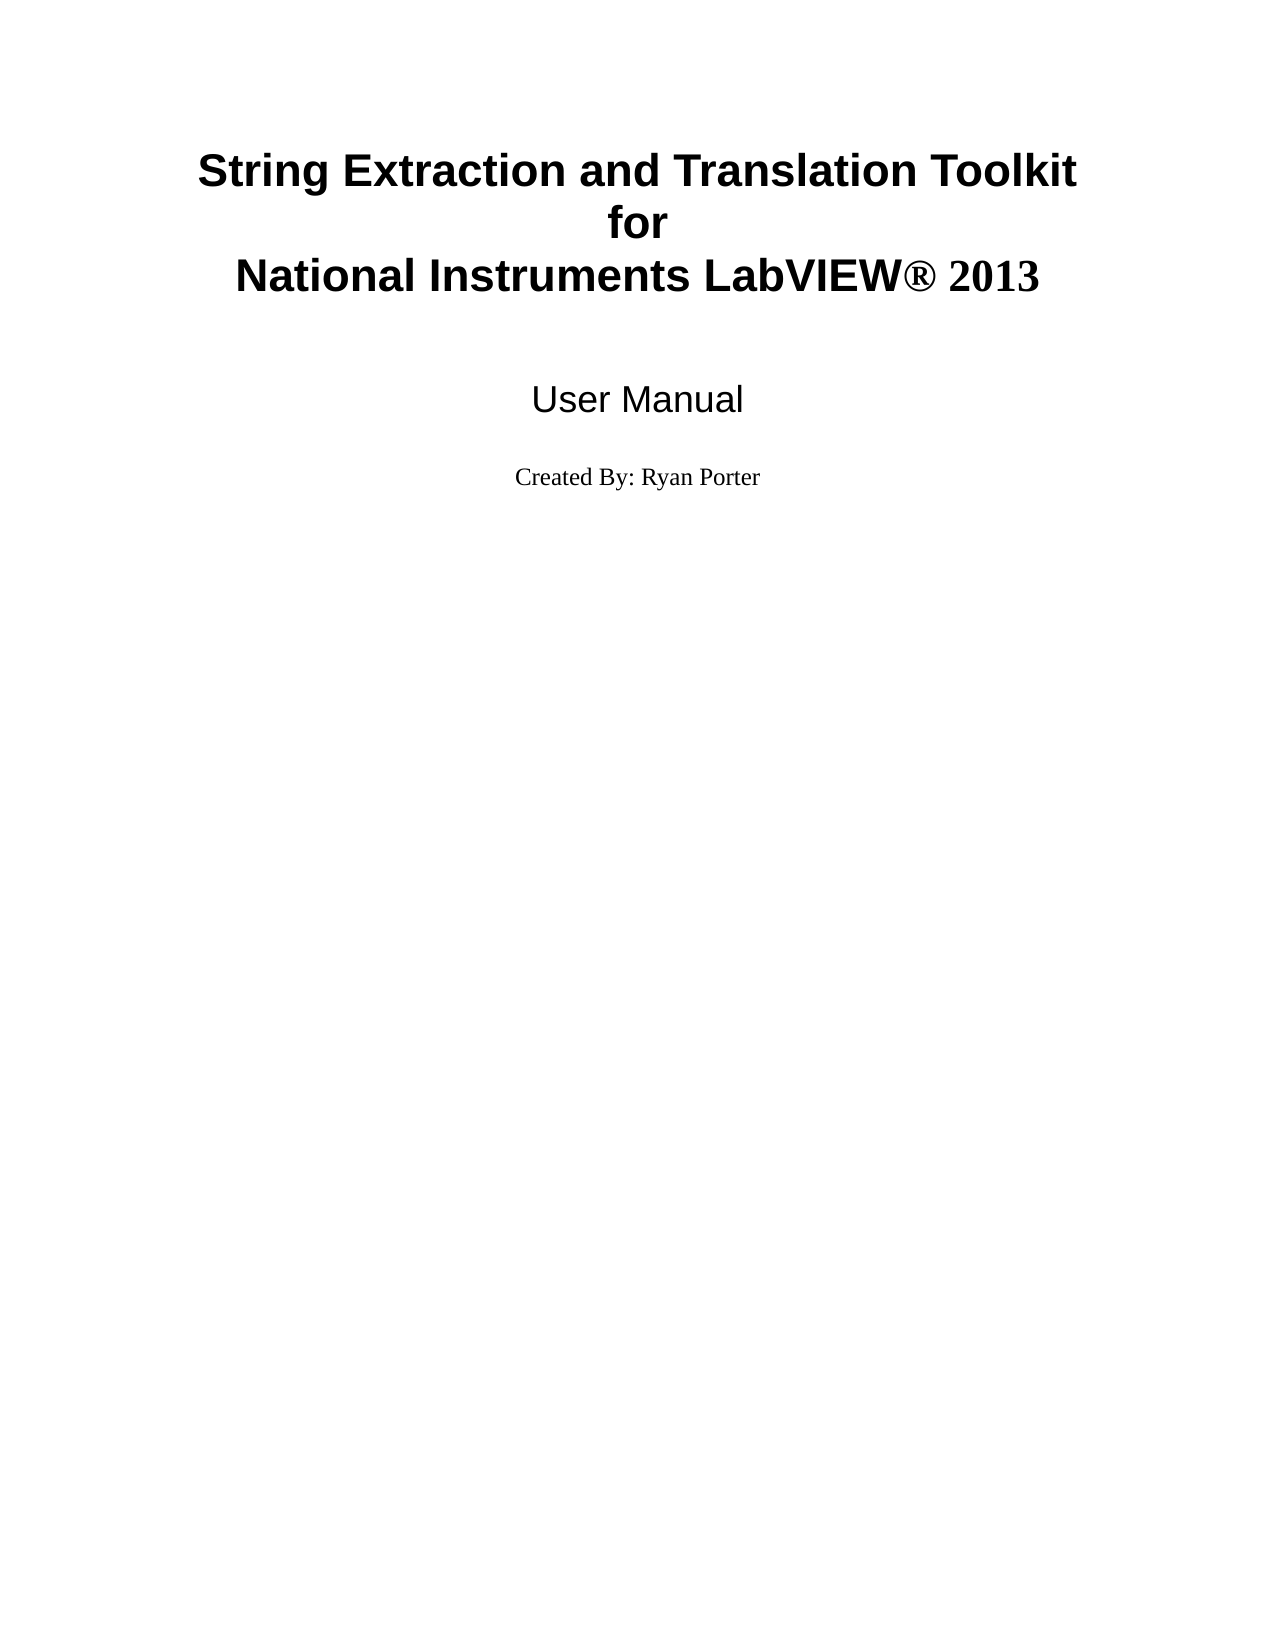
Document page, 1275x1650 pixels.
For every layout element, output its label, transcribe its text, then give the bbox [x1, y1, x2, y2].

title String Extraction and Translation Toolkit for National Instruments LabVIEW® 2013 [118, 143, 1157, 301]
text Created By: Ryan Porter [118, 462, 1157, 491]
subtitle User Manual [118, 378, 1157, 421]
